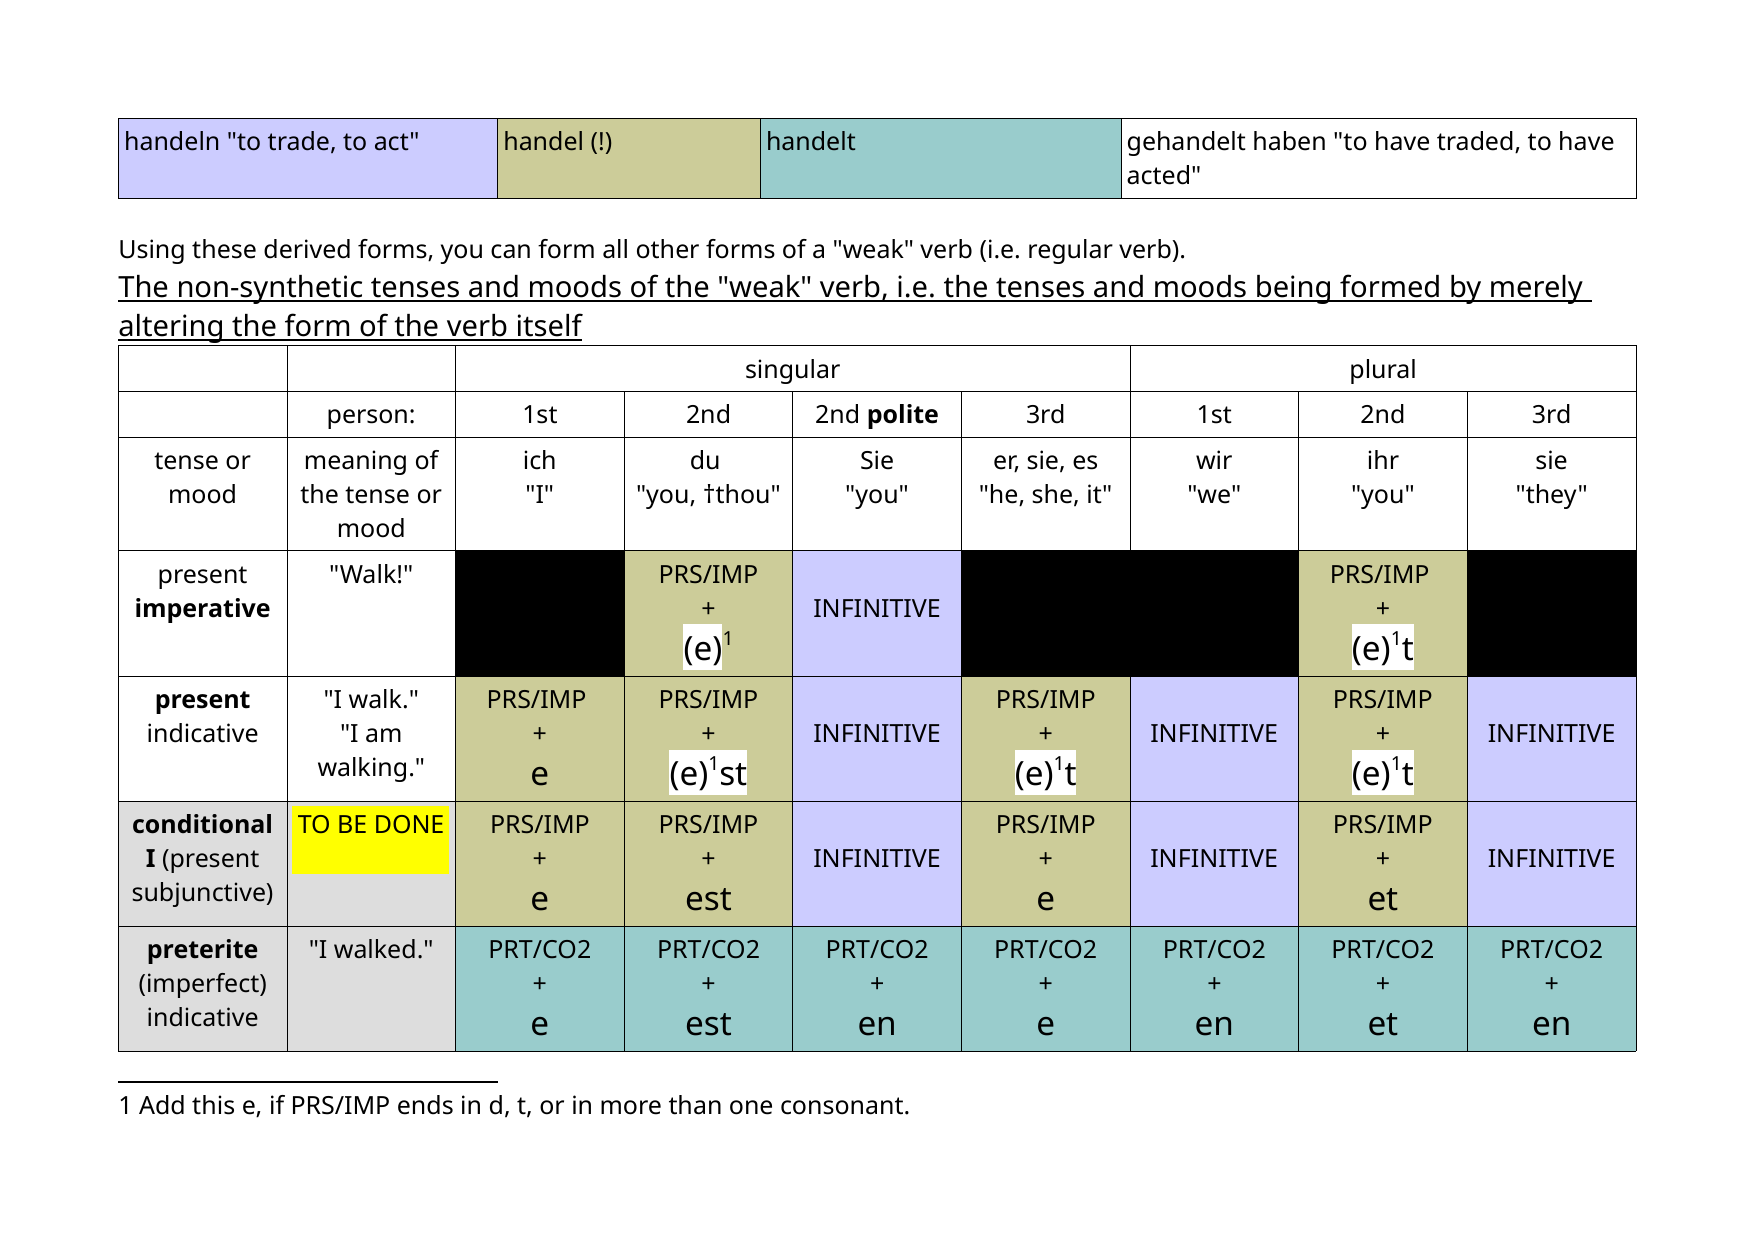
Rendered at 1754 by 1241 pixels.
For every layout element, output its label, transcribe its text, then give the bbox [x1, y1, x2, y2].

table_cell INFINITIVE [793, 802, 961, 926]
table_cell PRT/CO2 + est [625, 927, 792, 1051]
table_header plural [1131, 346, 1636, 391]
table_cell 3rd [962, 392, 1130, 437]
table_cell PRS/IMP + e [456, 677, 624, 801]
table_cell present imperative [119, 551, 287, 676]
table_cell er, sie, es "he, she, it" [962, 438, 1130, 550]
table_cell INFINITIVE [1468, 802, 1636, 926]
table_cell PRT/CO2 + e [962, 927, 1130, 1051]
text The non-synthetic tenses and moods of the "weak" verb, i.e. the tenses and moods being formed by merely altering the form of the verb itself [118, 266, 1636, 345]
table_cell "I walk." "I am walking." [288, 677, 455, 801]
table_cell [456, 551, 624, 676]
table_cell preterite (imperfect) indicative [119, 927, 287, 1051]
table_cell wir "we" [1131, 438, 1298, 550]
table_cell INFINITIVE [793, 677, 961, 801]
table_cell present indicative [119, 677, 287, 801]
table_cell PRS/IMP + (e)1st [625, 677, 792, 801]
table_cell gehandelt haben "to have traded, to have acted" [1122, 119, 1636, 198]
table_cell ihr "you" [1299, 438, 1467, 550]
table_cell [1468, 551, 1636, 676]
table_cell PRS/IMP + est [625, 802, 792, 926]
table_cell [962, 551, 1130, 676]
text Using these derived forms, you can form all other forms of a "weak" verb (i.e. regular verb). [118, 232, 1636, 266]
table_cell handeln "to trade, to act" [119, 119, 497, 198]
table_cell PRS/IMP + (e) [625, 551, 792, 676]
table_cell sie "they" [1468, 438, 1636, 550]
table_cell 1st [1131, 392, 1298, 437]
table_cell handelt [761, 119, 1121, 198]
table_cell INFINITIVE [793, 551, 961, 676]
table_cell 3rd [1468, 392, 1636, 437]
table_cell PRT/CO2 + en [1468, 927, 1636, 1051]
table_cell PRT/CO2 + e [456, 927, 624, 1051]
table_cell meaning of the tense or mood [288, 438, 455, 550]
table_cell tense or mood [119, 438, 287, 550]
table_cell 2nd [1299, 392, 1467, 437]
table_cell INFINITIVE [1131, 802, 1298, 926]
table_cell [1131, 551, 1298, 676]
table_cell PRS/IMP + (e)1t [1299, 677, 1467, 801]
table_cell PRT/CO2 + en [793, 927, 961, 1051]
table_header [288, 346, 455, 391]
table_cell PRS/IMP + et [1299, 802, 1467, 926]
table_cell 2nd [625, 392, 792, 437]
table_cell PRS/IMP + e [962, 802, 1130, 926]
table_cell PRS/IMP + (e)1t [1299, 551, 1467, 676]
table_cell 2nd polite [793, 392, 961, 437]
table_cell "Walk!" [288, 551, 455, 676]
table_cell person: [288, 392, 455, 437]
table_cell "I walked." [288, 927, 455, 1051]
table_cell conditional I (present subjunctive) [119, 802, 287, 926]
table_cell PRS/IMP + e [456, 802, 624, 926]
table_cell du "you, †thou" [625, 438, 792, 550]
table_cell TO BE DONE [288, 802, 455, 926]
table_cell [119, 392, 287, 437]
table_cell Sie "you" [793, 438, 961, 550]
table_cell PRT/CO2 + en [1131, 927, 1298, 1051]
table_header singular [456, 346, 1130, 391]
table_cell ich "I" [456, 438, 624, 550]
table_cell INFINITIVE [1131, 677, 1298, 801]
table_cell 1st [456, 392, 624, 437]
table_header [119, 346, 287, 391]
table_cell PRT/CO2 + et [1299, 927, 1467, 1051]
table_cell INFINITIVE [1468, 677, 1636, 801]
table_cell handel (!) [498, 119, 760, 198]
table_cell PRS/IMP + (e)1t [962, 677, 1130, 801]
